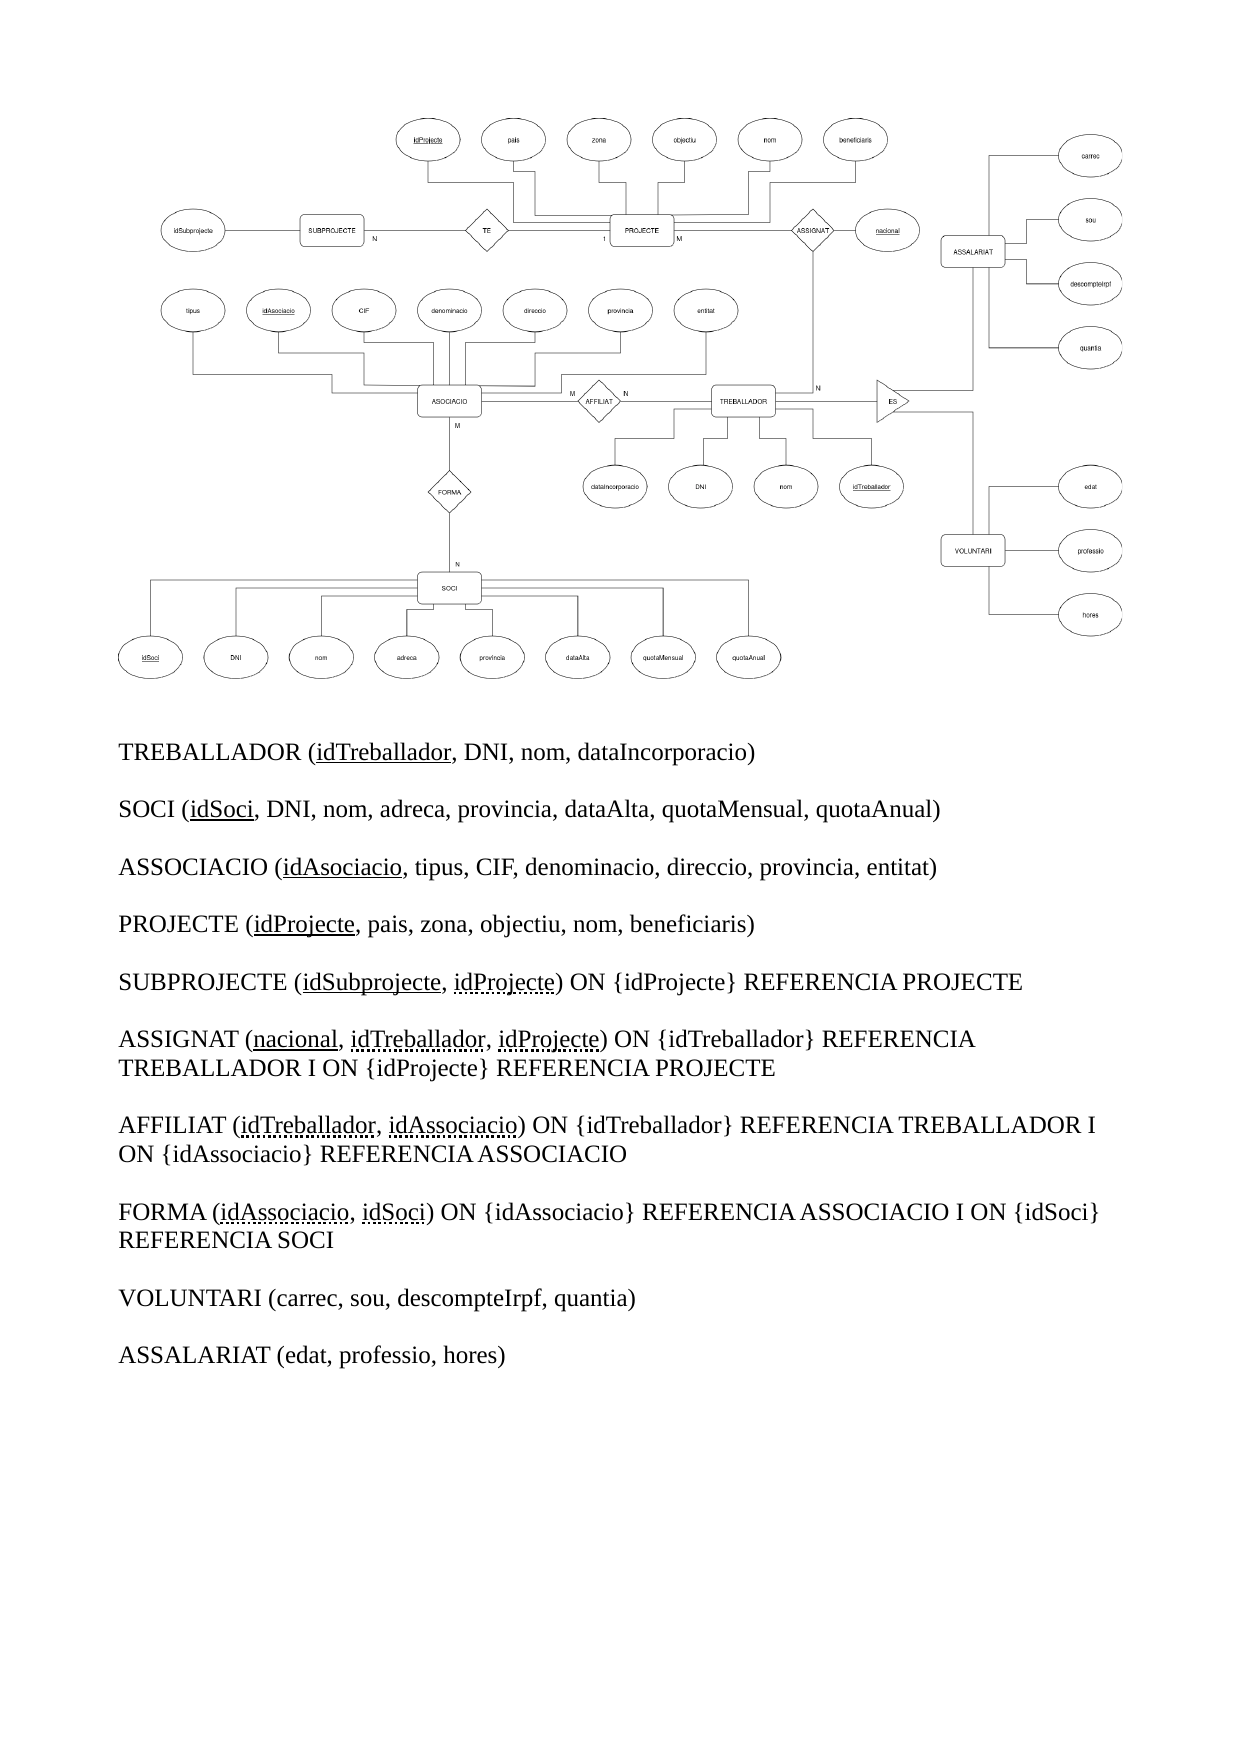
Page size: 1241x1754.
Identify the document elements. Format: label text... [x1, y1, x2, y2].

text PROJECTE (idProjecte, pais, zona, objectiu, nom, beneficiaris) [118, 909, 1122, 938]
picture [118, 118, 1123, 679]
text AFFILIAT (idTreballador, idAssociacio) ON {idTreballador} REFERENCIA TREBALLADOR I ON {idAssociacio} REFERENCIA ASSOCIACIO [118, 1110, 1122, 1168]
text ASSALARIAT (edat, professio, hores) [118, 1340, 1122, 1369]
text ASSOCIACIO (idAsociacio, tipus, CIF, denominacio, direccio, provincia, entitat) [118, 852, 1122, 880]
text FORMA (idAssociacio, idSoci) ON {idAssociacio} REFERENCIA ASSOCIACIO I ON {idSoci} REFERENCIA SOCI [118, 1197, 1122, 1254]
text ASSIGNAT (nacional, idTreballador, idProjecte) ON {idTreballador} REFERENCIA [118, 1024, 1122, 1053]
text TREBALLADOR I ON {idProjecte} REFERENCIA PROJECTE [118, 1053, 1122, 1082]
text TREBALLADOR (idTreballador, DNI, nom, dataIncorporacio) [118, 737, 1122, 765]
text VOLUNTARI (carrec, sou, descompteIrpf, quantia) [118, 1283, 1122, 1312]
text SOCI (idSoci, DNI, nom, adreca, provincia, dataAlta, quotaMensual, quotaAnual) [118, 794, 1122, 823]
text SUBPROJECTE (idSubprojecte, idProjecte) ON {idProjecte} REFERENCIA PROJECTE [118, 967, 1122, 995]
